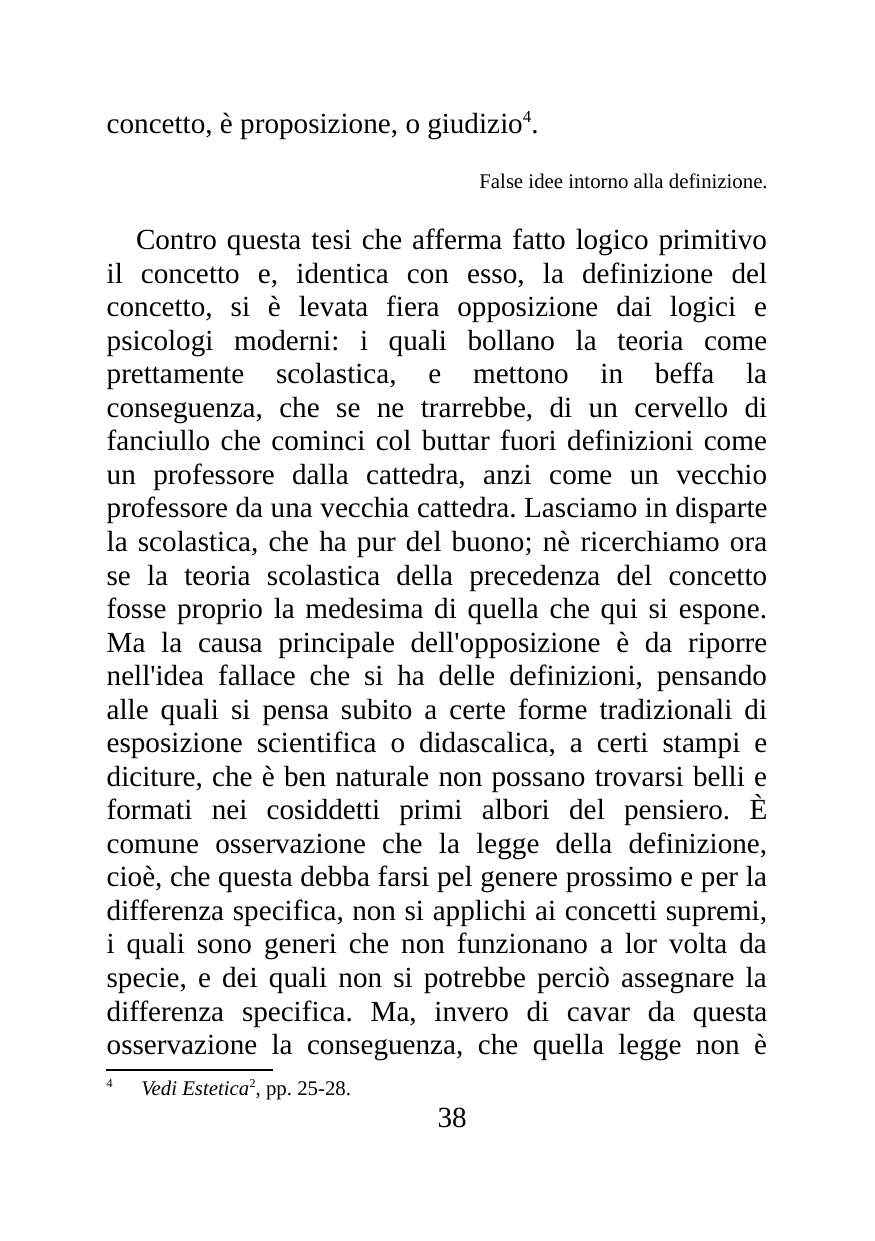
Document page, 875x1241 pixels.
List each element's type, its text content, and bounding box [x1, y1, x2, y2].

text Vedi Estetica2, pp. 25-28. [106, 1076, 768, 1100]
text False idee intorno alla definizione. [106, 169, 768, 193]
text Contro questa tesi che afferma fatto logico primitivo il concetto e, identica con esso, la definizione del concetto, si è levata fiera opposizione dai logici e psicologi moderni: i quali bollano la teoria come prettamente scolastica, e mettono in beffa la conseguenza, che se ne trarrebbe, di un cervello di fanciullo che cominci col buttar fuori definizioni come un professore dalla cattedra, anzi come un vecchio professore da una vecchia cattedra. Lasciamo in disparte la scolastica, che ha pur del buono; nè ricerchiamo ora se la teoria scolastica della precedenza del concetto fosse proprio la medesima di quella che qui si espone. Ma la causa principale dell'opposizione è da riporre nell'idea fallace che si ha delle definizioni, pensando alle quali si pensa subito a certe forme tradizionali di esposizione scientifica o didascalica, a certi stampi e diciture, che è ben naturale non possano trovarsi belli e formati nei cosiddetti primi albori del pensiero. È comune osservazione che la legge della definizione, cioè, che questa debba farsi pel genere prossimo e per la differenza specifica, non si applichi ai concetti supremi, i quali sono generi che non funzionano a lor volta da specie, e dei quali non si potrebbe perciò assegnare la differenza specifica. Ma, invero di cavar da questa osservazione la conseguenza, che quella legge non è [106, 222, 768, 1061]
text concetto, è proposizione, o giudizio. [106, 106, 768, 140]
